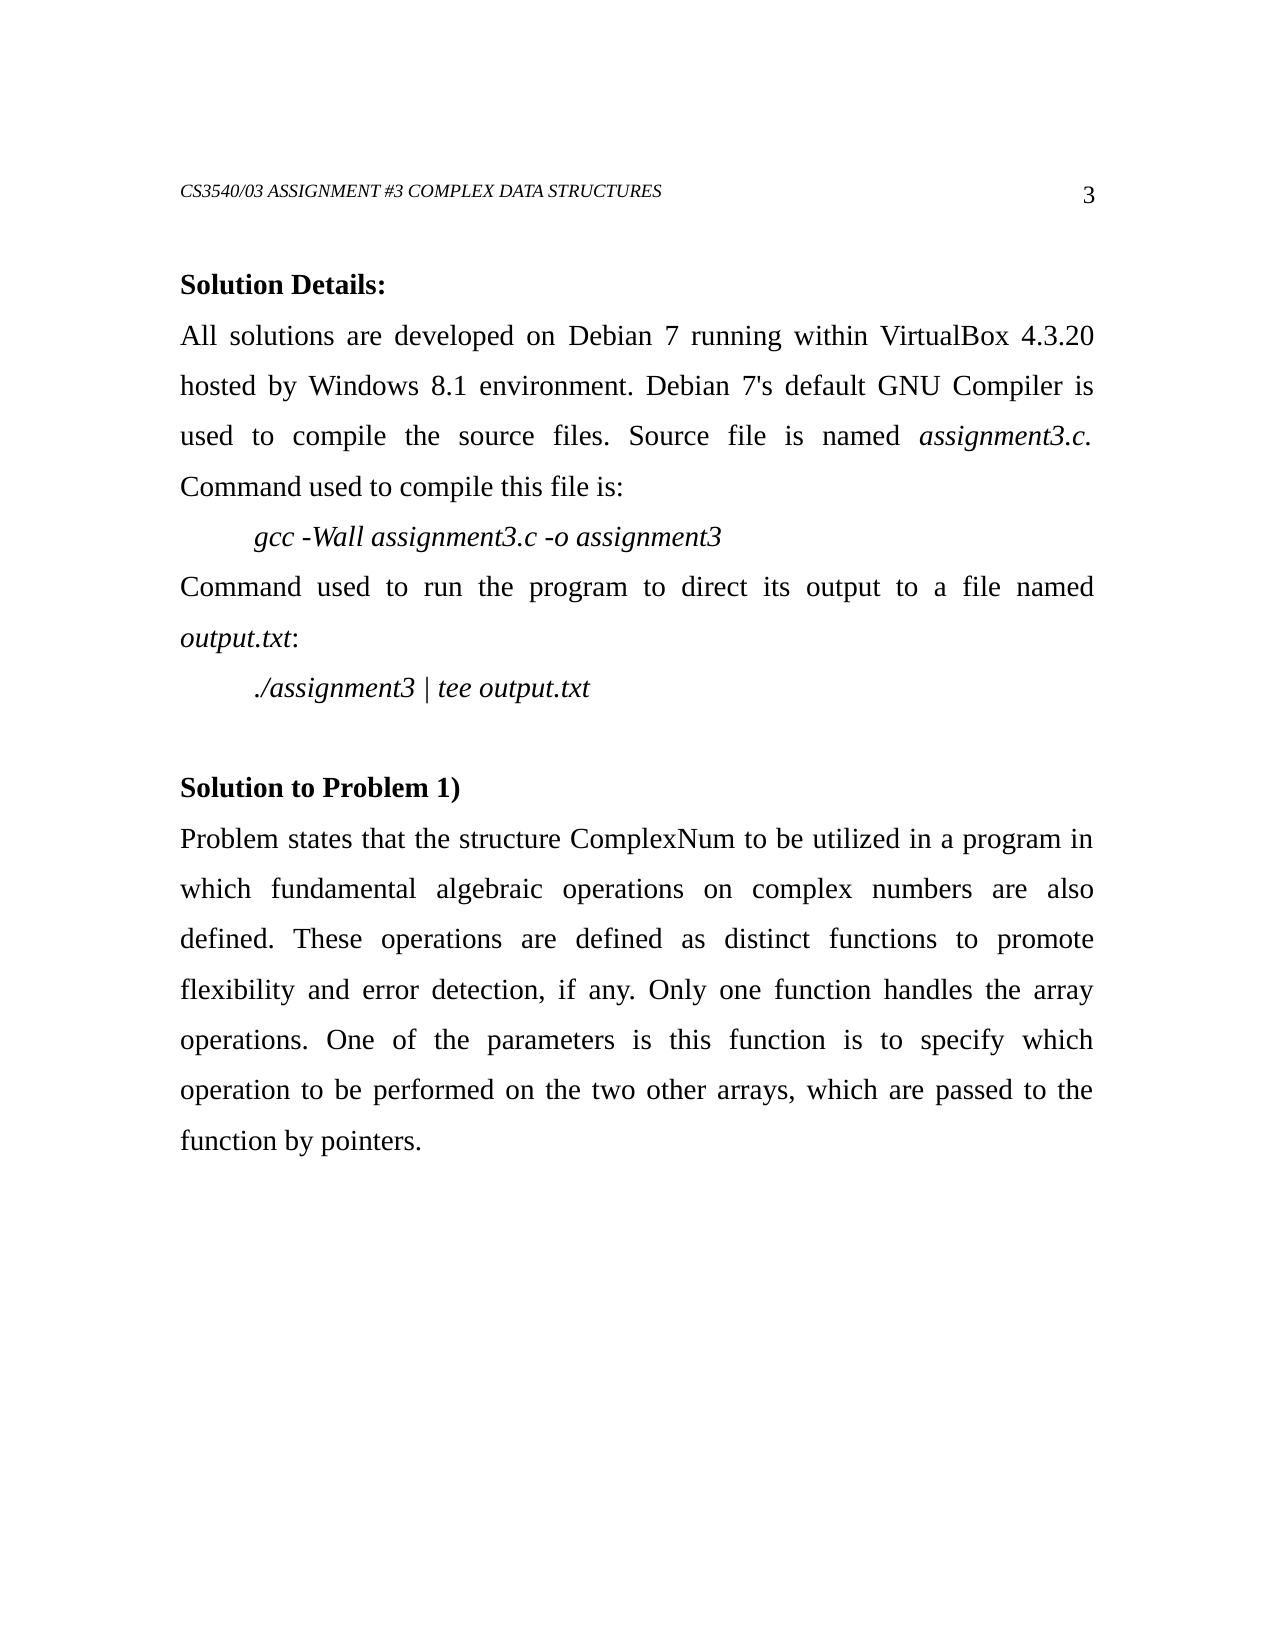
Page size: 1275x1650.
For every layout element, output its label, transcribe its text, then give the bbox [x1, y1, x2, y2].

text Problem states that the structure ComplexNum to be utilized in a program in which fundamental algebraic operations on complex numbers are also defined. These operations are defined as distinct functions to promote flexibility and error detection, if any. Only one function handles the array operations. One of the parameters is this function is to specify which operation to be performed on the two other arrays, which are passed to the function by pointers. [180, 821, 1095, 1156]
text ./assignment3 | tee output.txt [180, 670, 1095, 703]
text Solution Details: [180, 267, 1095, 301]
text Solution to Problem 1) [180, 771, 1095, 804]
text gcc -Wall assignment3.c -o assignment3 [180, 519, 1095, 553]
text All solutions are developed on Debian 7 running within VirtualBox 4.3.20 hosted by Windows 8.1 environment. Debian 7's default GNU Compiler is used to compile the source files. Source file is named assignment3.c. Command used to compile this file is: [180, 318, 1095, 502]
text Command used to run the program to direct its output to a file named output.txt: [180, 569, 1095, 653]
